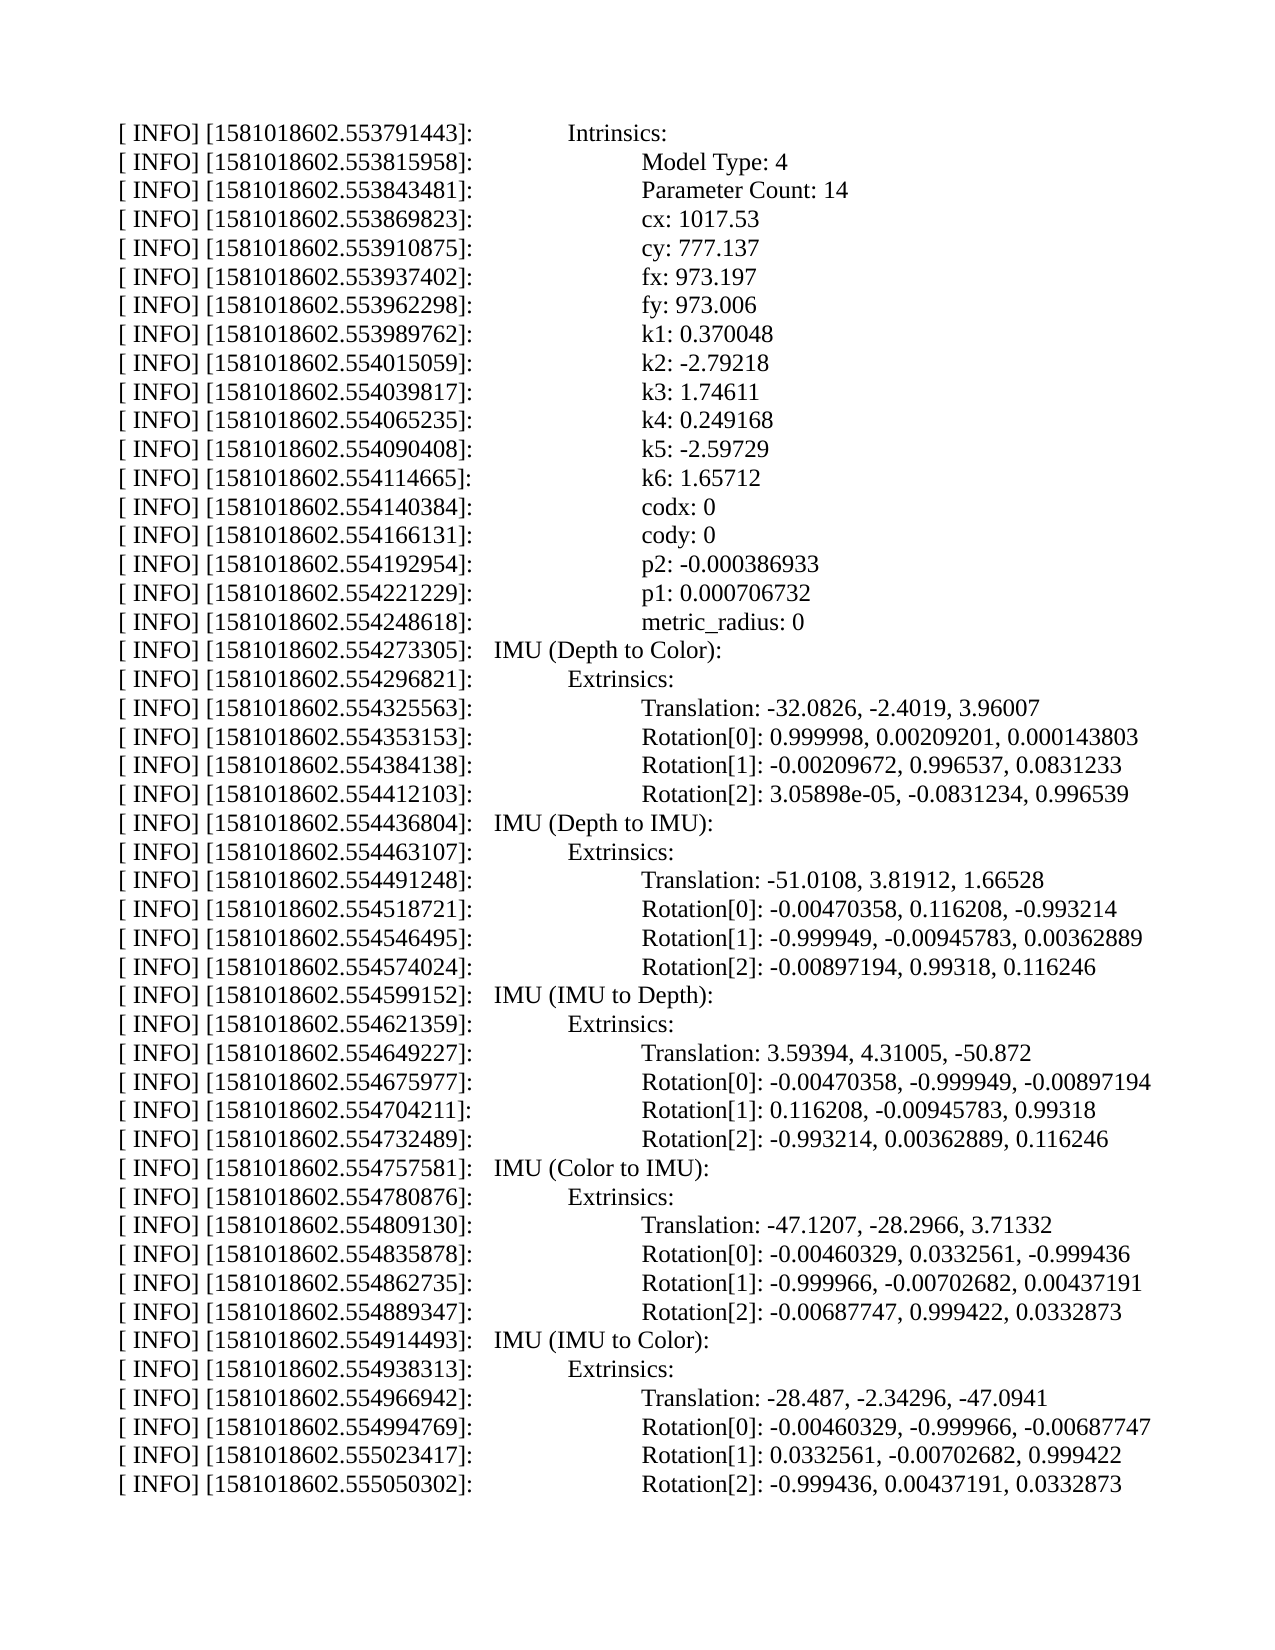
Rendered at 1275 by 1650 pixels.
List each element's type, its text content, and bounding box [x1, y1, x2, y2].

text [ INFO] [1581018602.554574024]: Rotation[2]: -0.00897194, 0.99318, 0.116246 [118, 952, 1157, 981]
text [ INFO] [1581018602.554273305]: IMU (Depth to Color): [118, 636, 1157, 664]
text [ INFO] [1581018602.554436804]: IMU (Depth to IMU): [118, 808, 1157, 837]
text [ INFO] [1581018602.554325563]: Translation: -32.0826, -2.4019, 3.96007 [118, 693, 1157, 722]
text [ INFO] [1581018602.554835878]: Rotation[0]: -0.00460329, 0.0332561, -0.999436 [118, 1239, 1157, 1268]
text [ INFO] [1581018602.554757581]: IMU (Color to IMU): [118, 1153, 1157, 1182]
text [ INFO] [1581018602.554114665]: k6: 1.65712 [118, 463, 1157, 492]
text [ INFO] [1581018602.554649227]: Translation: 3.59394, 4.31005, -50.872 [118, 1038, 1157, 1067]
text [ INFO] [1581018602.554889347]: Rotation[2]: -0.00687747, 0.999422, 0.0332873 [118, 1297, 1157, 1326]
text [ INFO] [1581018602.554938313]: Extrinsics: [118, 1354, 1157, 1383]
text [ INFO] [1581018602.554353153]: Rotation[0]: 0.999998, 0.00209201, 0.000143803 [118, 722, 1157, 751]
text [ INFO] [1581018602.554862735]: Rotation[1]: -0.999966, -0.00702682, 0.00437191 [118, 1268, 1157, 1297]
text [ INFO] [1581018602.553815958]: Model Type: 4 [118, 147, 1157, 176]
text [ INFO] [1581018602.553937402]: fx: 973.197 [118, 262, 1157, 291]
text [ INFO] [1581018602.554463107]: Extrinsics: [118, 837, 1157, 866]
text [ INFO] [1581018602.554221229]: p1: 0.000706732 [118, 578, 1157, 607]
text [ INFO] [1581018602.554384138]: Rotation[1]: -0.00209672, 0.996537, 0.0831233 [118, 751, 1157, 779]
text [ INFO] [1581018602.554704211]: Rotation[1]: 0.116208, -0.00945783, 0.99318 [118, 1096, 1157, 1124]
text [ INFO] [1581018602.554015059]: k2: -2.79218 [118, 348, 1157, 377]
text [ INFO] [1581018602.554546495]: Rotation[1]: -0.999949, -0.00945783, 0.00362889 [118, 923, 1157, 952]
text [ INFO] [1581018602.554675977]: Rotation[0]: -0.00470358, -0.999949, -0.00897194 [118, 1067, 1157, 1096]
text [ INFO] [1581018602.553843481]: Parameter Count: 14 [118, 176, 1157, 204]
text [ INFO] [1581018602.554780876]: Extrinsics: [118, 1182, 1157, 1211]
text [ INFO] [1581018602.555023417]: Rotation[1]: 0.0332561, -0.00702682, 0.999422 [118, 1441, 1157, 1469]
text [ INFO] [1581018602.554599152]: IMU (IMU to Depth): [118, 981, 1157, 1009]
text [ INFO] [1581018602.554192954]: p2: -0.000386933 [118, 549, 1157, 578]
text [ INFO] [1581018602.554090408]: k5: -2.59729 [118, 434, 1157, 463]
text [ INFO] [1581018602.553910875]: cy: 777.137 [118, 233, 1157, 262]
text [ INFO] [1581018602.554518721]: Rotation[0]: -0.00470358, 0.116208, -0.993214 [118, 894, 1157, 923]
text [ INFO] [1581018602.554166131]: cody: 0 [118, 521, 1157, 549]
text [ INFO] [1581018602.554732489]: Rotation[2]: -0.993214, 0.00362889, 0.116246 [118, 1124, 1157, 1153]
text [ INFO] [1581018602.553791443]: Intrinsics: [118, 118, 1157, 147]
text [ INFO] [1581018602.554491248]: Translation: -51.0108, 3.81912, 1.66528 [118, 866, 1157, 894]
text [ INFO] [1581018602.554248618]: metric_radius: 0 [118, 607, 1157, 636]
text [ INFO] [1581018602.553989762]: k1: 0.370048 [118, 319, 1157, 348]
text [ INFO] [1581018602.554296821]: Extrinsics: [118, 664, 1157, 693]
text [ INFO] [1581018602.554412103]: Rotation[2]: 3.05898e-05, -0.0831234, 0.996539 [118, 779, 1157, 808]
text [ INFO] [1581018602.553962298]: fy: 973.006 [118, 291, 1157, 319]
text [ INFO] [1581018602.554914493]: IMU (IMU to Color): [118, 1326, 1157, 1354]
text [ INFO] [1581018602.554621359]: Extrinsics: [118, 1009, 1157, 1038]
text [ INFO] [1581018602.553869823]: cx: 1017.53 [118, 204, 1157, 233]
text [ INFO] [1581018602.554994769]: Rotation[0]: -0.00460329, -0.999966, -0.00687747 [118, 1412, 1157, 1441]
text [ INFO] [1581018602.554065235]: k4: 0.249168 [118, 406, 1157, 434]
text [ INFO] [1581018602.554140384]: codx: 0 [118, 492, 1157, 521]
text [ INFO] [1581018602.554039817]: k3: 1.74611 [118, 377, 1157, 406]
text [ INFO] [1581018602.554966942]: Translation: -28.487, -2.34296, -47.0941 [118, 1383, 1157, 1412]
text [ INFO] [1581018602.555050302]: Rotation[2]: -0.999436, 0.00437191, 0.0332873 [118, 1469, 1157, 1498]
text [ INFO] [1581018602.554809130]: Translation: -47.1207, -28.2966, 3.71332 [118, 1211, 1157, 1239]
